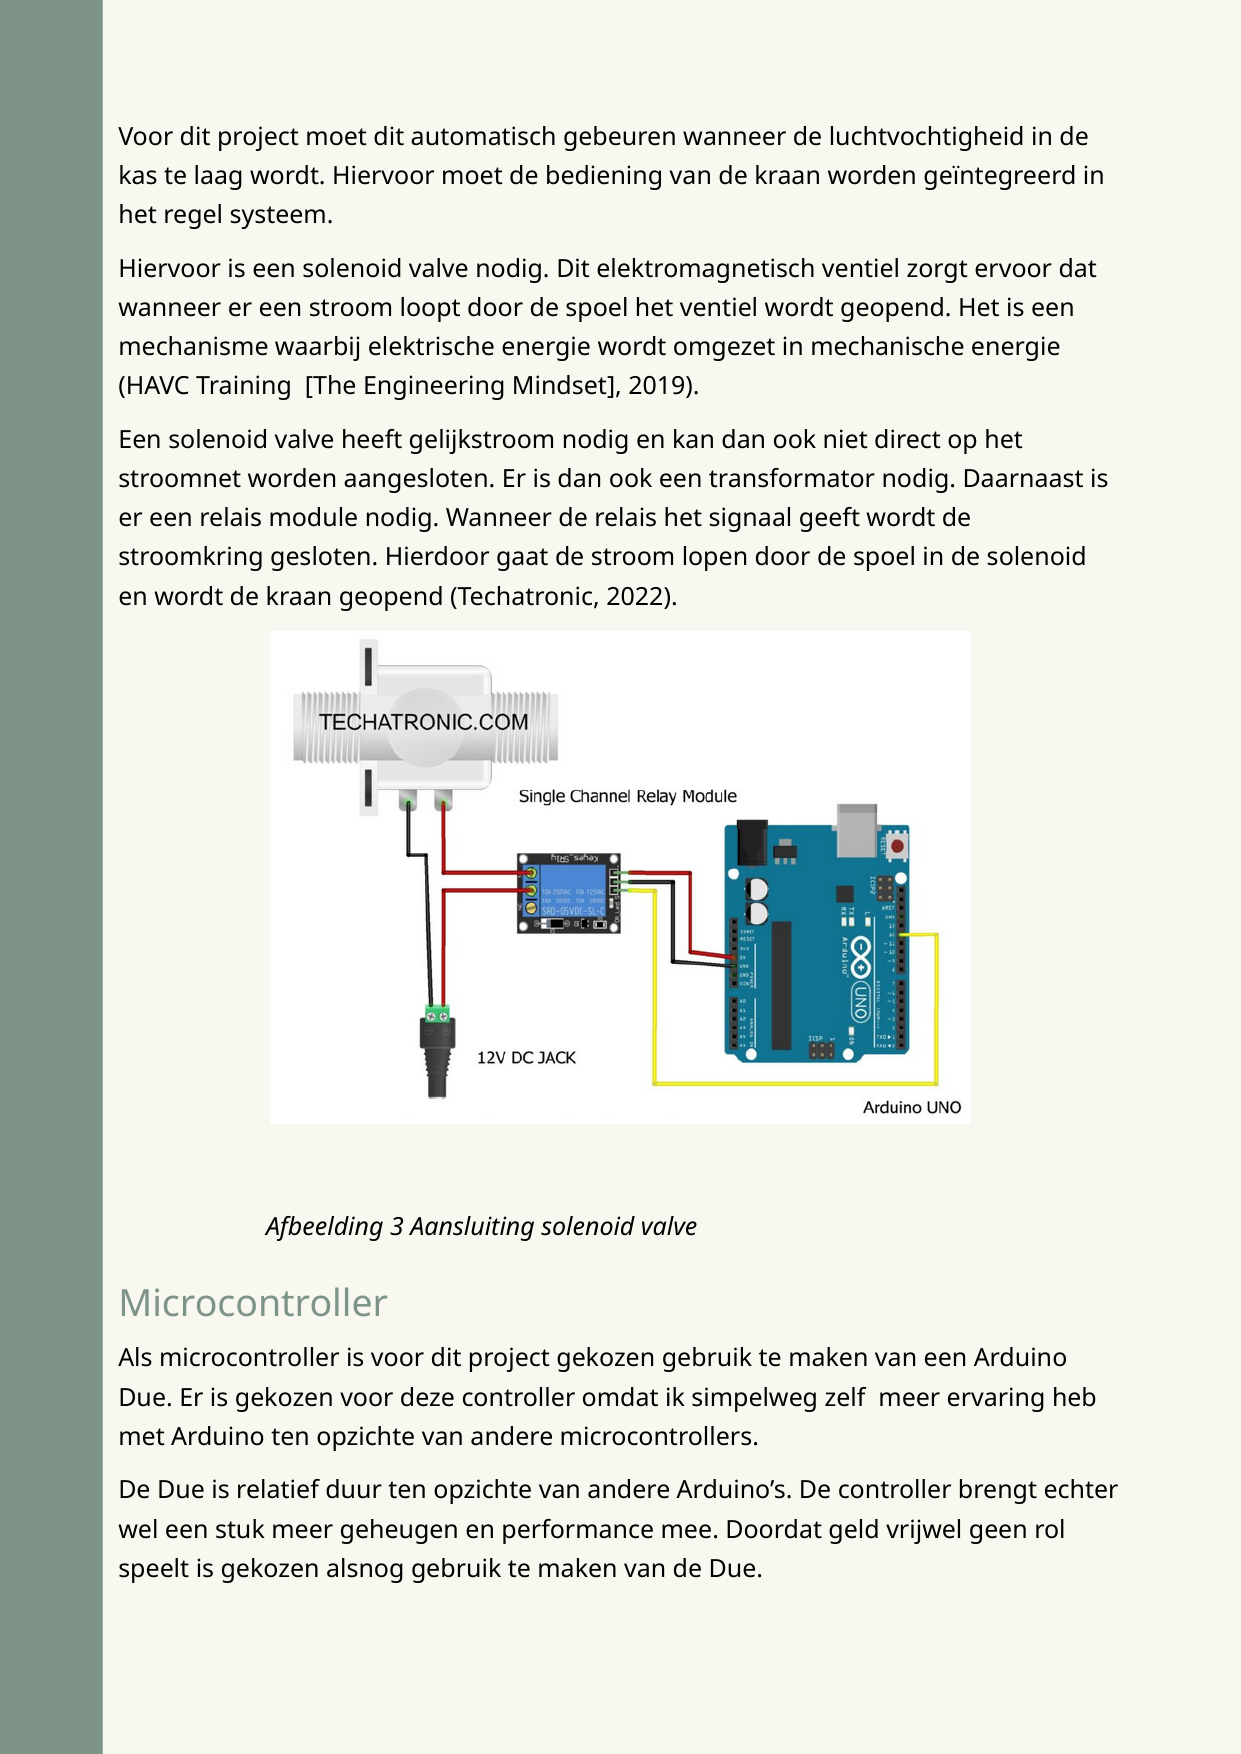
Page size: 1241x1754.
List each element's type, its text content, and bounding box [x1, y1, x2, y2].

text Als microcontroller is voor dit project gekozen gebruik te maken van een Arduino Due. Er is gekozen voor deze controller omdat ik simpelweg zelf meer ervaring heb met Arduino ten opzichte van andere microcontrollers. [118, 1340, 1122, 1452]
text Hiervoor is een solenoid valve nodig. Dit elektromagnetisch ventiel zorgt ervoor dat wanneer er een stroom loopt door de spoel het ventiel wordt geopend. Het is een mechanisme waarbij elektrische energie wordt omgezet in mechanische energie (HAVC Training [The Engineering Mindset], 2019). [118, 250, 1122, 402]
subtitle Microcontroller [118, 1276, 1122, 1327]
text Voor dit project moet dit automatisch gebeuren wanneer de luchtvochtigheid in de kas te laag wordt. Hiervoor moet de bediening van de kraan worden geïntegreerd in het regel systeem. [118, 118, 1122, 231]
text Een solenoid valve heeft gelijkstroom nodig en kan dan ook niet direct op het stroomnet worden aangesloten. Er is dan ook een transformator nodig. Daarnaast is er een relais module nodig. Wanneer de relais het signaal geeft wordt de stroomkring gesloten. Hierdoor gaat de stroom lopen door de spoel in de solenoid en wordt de kraan geopend (Techatronic, 2022). [118, 421, 1122, 612]
text Afbeelding 3 Aansluiting solenoid valve [118, 1208, 1122, 1242]
picture [0, 0, 1241, 1754]
text De Due is relatief duur ten opzichte van andere Arduino’s. De controller brengt echter wel een stuk meer geheugen en performance mee. Doordat geld vrijwel geen rol speelt is gekozen alsnog gebruik te maken van de Due. [118, 1472, 1122, 1584]
